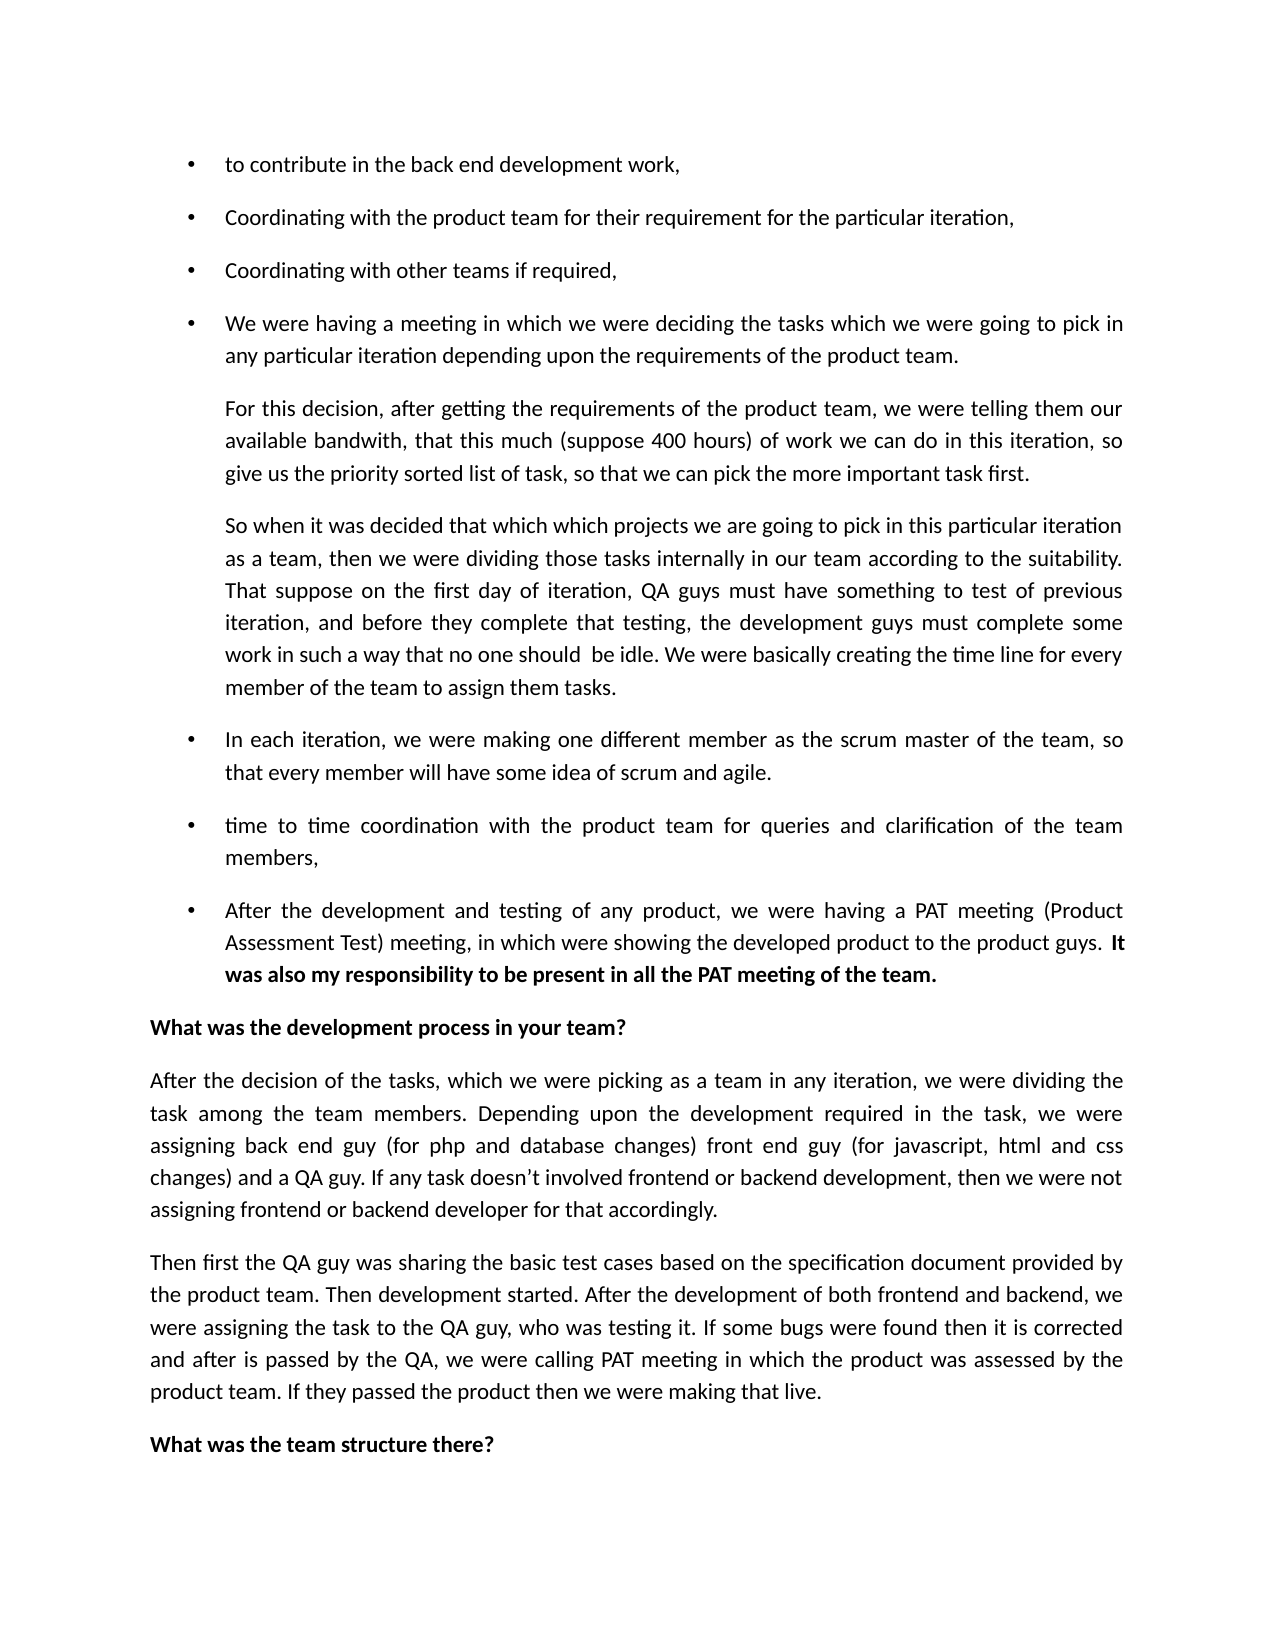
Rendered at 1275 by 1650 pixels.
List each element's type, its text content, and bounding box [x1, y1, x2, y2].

list Coordinating with the product team for their requirement for the particular iteration, [187, 203, 1125, 231]
list After the development and testing of any product, we were having a PAT meeting (Product Assessment Test) meeting, in which were showing the developed product to the product guys. It was also my responsibility to be present in all the PAT meeting of the team. [187, 896, 1125, 988]
list In each iteration, we were making one different member as the scrum master of the team, so that every member will have some idea of scrum and agile. [187, 726, 1125, 786]
list For this decision, after getting the requirements of the product team, we were telling them our available bandwith, that this much (suppose 400 hours) of work we can do in this iteration, so give us the priority sorted list of task, so that we can pick the more important task first. [187, 394, 1125, 487]
text What was the development process in your team? [150, 1013, 1125, 1041]
text After the decision of the tasks, which we were picking as a team in any iteration, we were dividing the task among the team members. Depending upon the development required in the task, we were assigning back end guy (for php and database changes) front end guy (for javascript, html and css changes) and a QA guy. If any task doesn’t involved frontend or backend development, then we were not assigning frontend or backend developer for that accordingly. [150, 1066, 1125, 1223]
list Coordinating with other teams if required, [187, 256, 1125, 284]
list We were having a meeting in which we were deciding the tasks which we were going to pick in any particular iteration depending upon the requirements of the product team. [187, 309, 1125, 369]
list to contribute in the back end development work, [187, 150, 1125, 178]
list So when it was decided that which which projects we are going to pick in this particular iteration as a team, then we were dividing those tasks internally in our team according to the suitability. That suppose on the first day of iteration, QA guys must have something to test of previous iteration, and before they complete that testing, the development guys must complete some work in such a way that no one should be idle. We were basically creating the time line for every member of the team to assign them tasks. [187, 512, 1125, 701]
list time to time coordination with the product team for queries and clarification of the team members, [187, 811, 1125, 871]
text What was the team structure there? [150, 1430, 1125, 1458]
text Then first the QA guy was sharing the basic test cases based on the specification document provided by the product team. Then development started. After the development of both frontend and backend, we were assigning the task to the QA guy, who was testing it. If some bugs were found then it is corrected and after is passed by the QA, we were calling PAT meeting in which the product was assessed by the product team. If they passed the product then we were making that live. [150, 1248, 1125, 1405]
